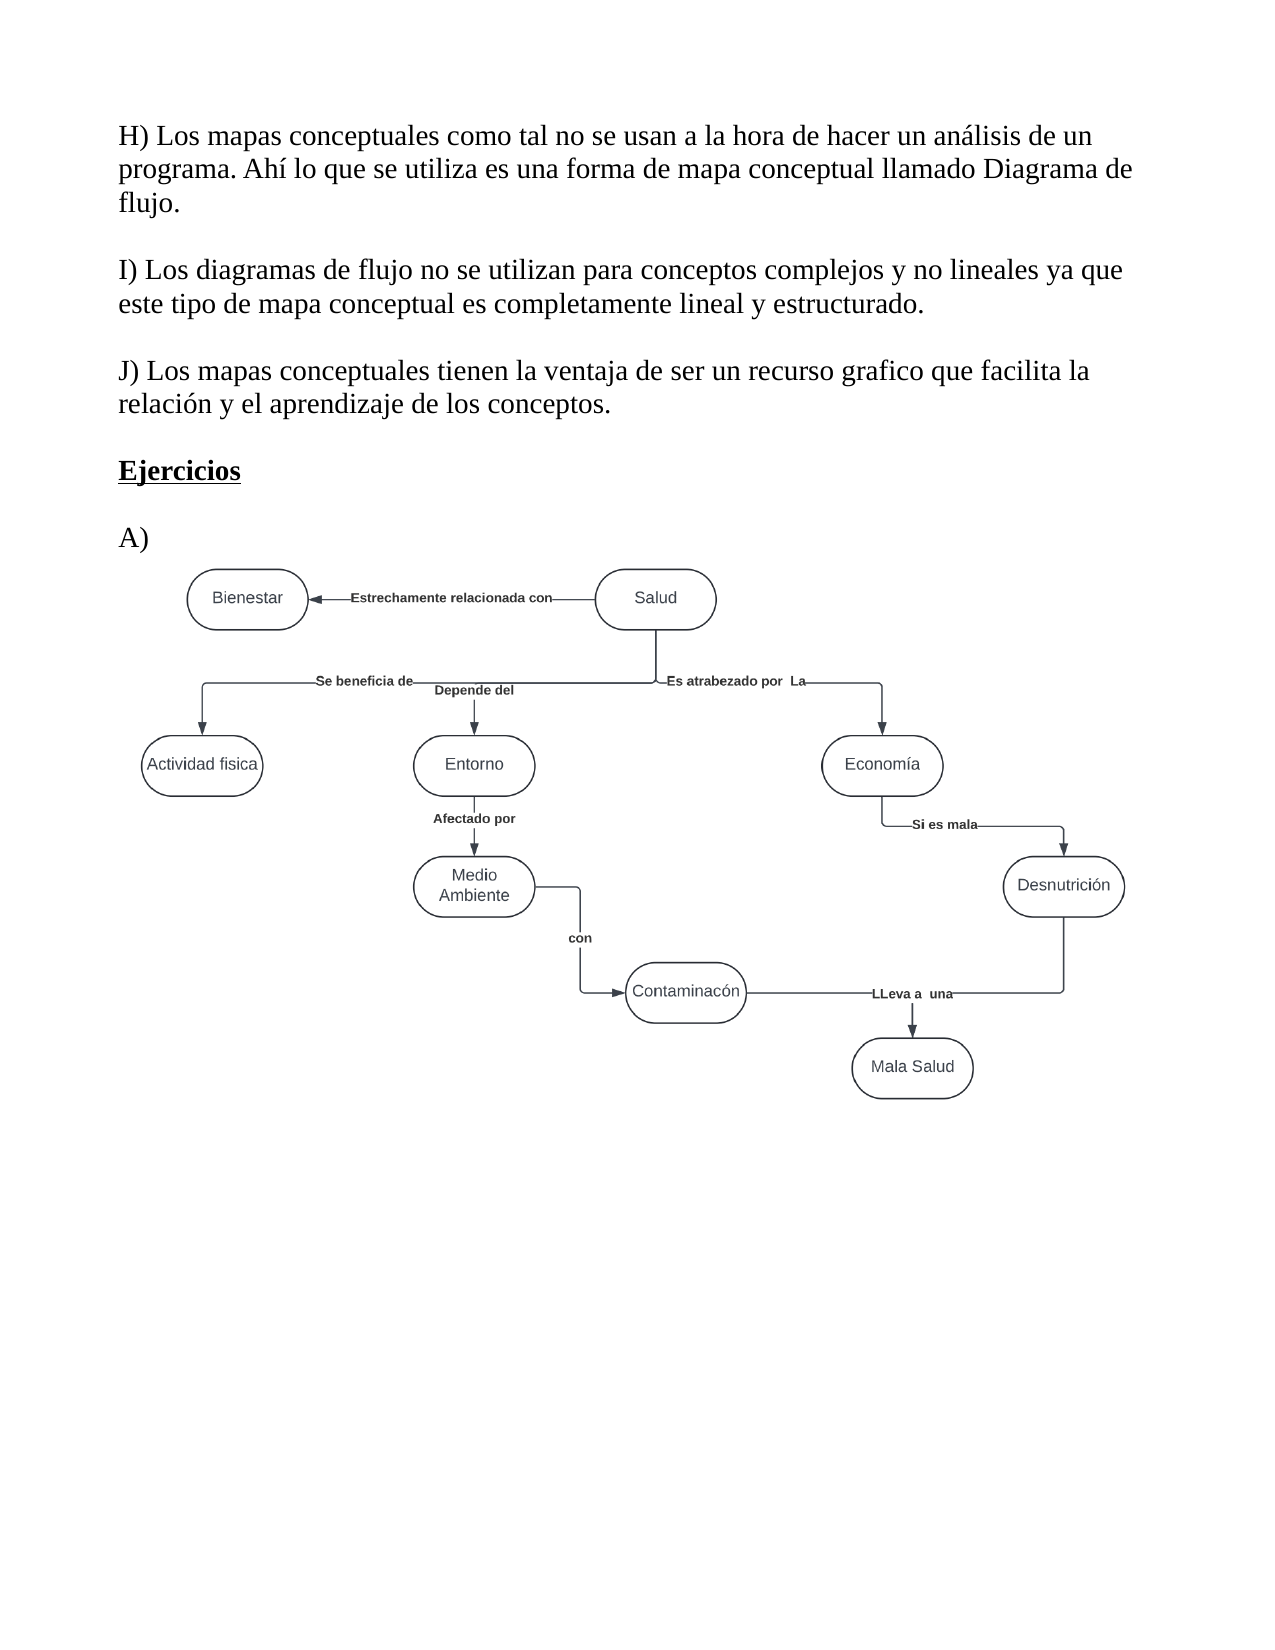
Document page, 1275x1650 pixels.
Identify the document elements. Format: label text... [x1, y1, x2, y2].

text A) [118, 521, 1157, 554]
picture [118, 554, 1157, 1106]
text Ejercicios [118, 453, 1157, 487]
text H) Los mapas conceptuales como tal no se usan a la hora de hacer un análisis de un programa. Ahí lo que se utiliza es una forma de mapa conceptual llamado Diagrama de flujo. I) Los diagramas de flujo no se utilizan para conceptos complejos y no lineales ya que este tipo de mapa conceptual es completamente lineal y estructurado. J) Los mapas conceptuales tienen la ventaja de ser un recurso grafico que facilita la relación y el aprendizaje de los conceptos. [118, 118, 1157, 420]
